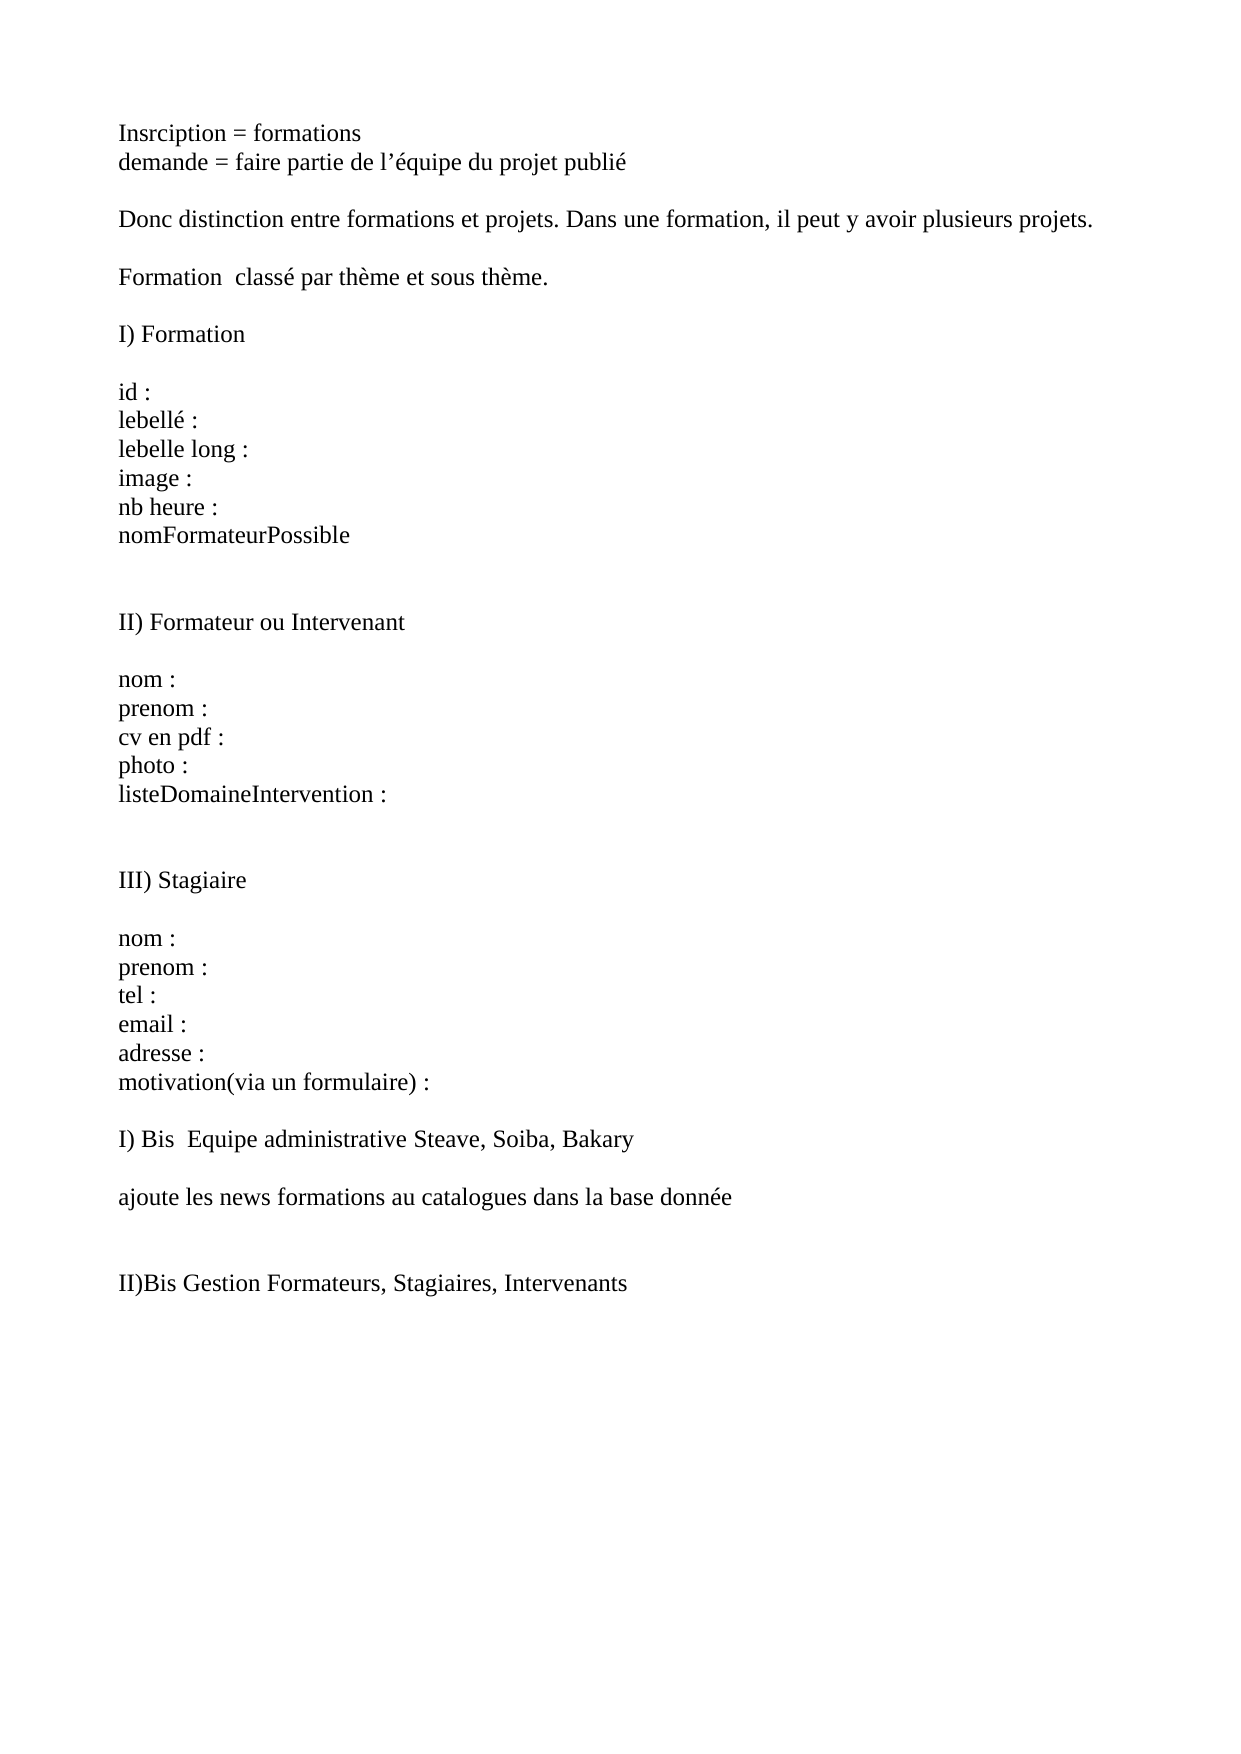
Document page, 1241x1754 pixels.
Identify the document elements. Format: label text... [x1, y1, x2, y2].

text image : [118, 463, 1122, 492]
text nom : [118, 923, 1122, 952]
text Formation classé par thème et sous thème. [118, 262, 1122, 291]
text email : [118, 1009, 1122, 1038]
text nb heure : [118, 492, 1122, 521]
text adresse : [118, 1038, 1122, 1067]
text III) Stagiaire [118, 866, 1122, 894]
text cv en pdf : [118, 722, 1122, 751]
text Donc distinction entre formations et projets. Dans une formation, il peut y avoir plusieurs projets. [118, 204, 1122, 233]
text II)Bis Gestion Formateurs, Stagiaires, Intervenants [118, 1268, 1122, 1297]
text I) Bis Equipe administrative Steave, Soiba, Bakary [118, 1124, 1122, 1153]
text ajoute les news formations au catalogues dans la base donnée [118, 1182, 1122, 1211]
text II) Formateur ou Intervenant [118, 607, 1122, 636]
text lebelle long : [118, 434, 1122, 463]
text photo : [118, 751, 1122, 779]
text prenom : [118, 952, 1122, 981]
text motivation(via un formulaire) : [118, 1067, 1122, 1096]
text demande = faire partie de l’équipe du projet publié [118, 147, 1122, 176]
text I) Formation [118, 319, 1122, 348]
text id : [118, 377, 1122, 406]
text lebellé : [118, 406, 1122, 434]
text nomFormateurPossible [118, 521, 1122, 549]
text nom : [118, 664, 1122, 693]
text listeDomaineIntervention : [118, 779, 1122, 808]
text Insrciption = formations [118, 118, 1122, 147]
text tel : [118, 981, 1122, 1009]
text prenom : [118, 693, 1122, 722]
